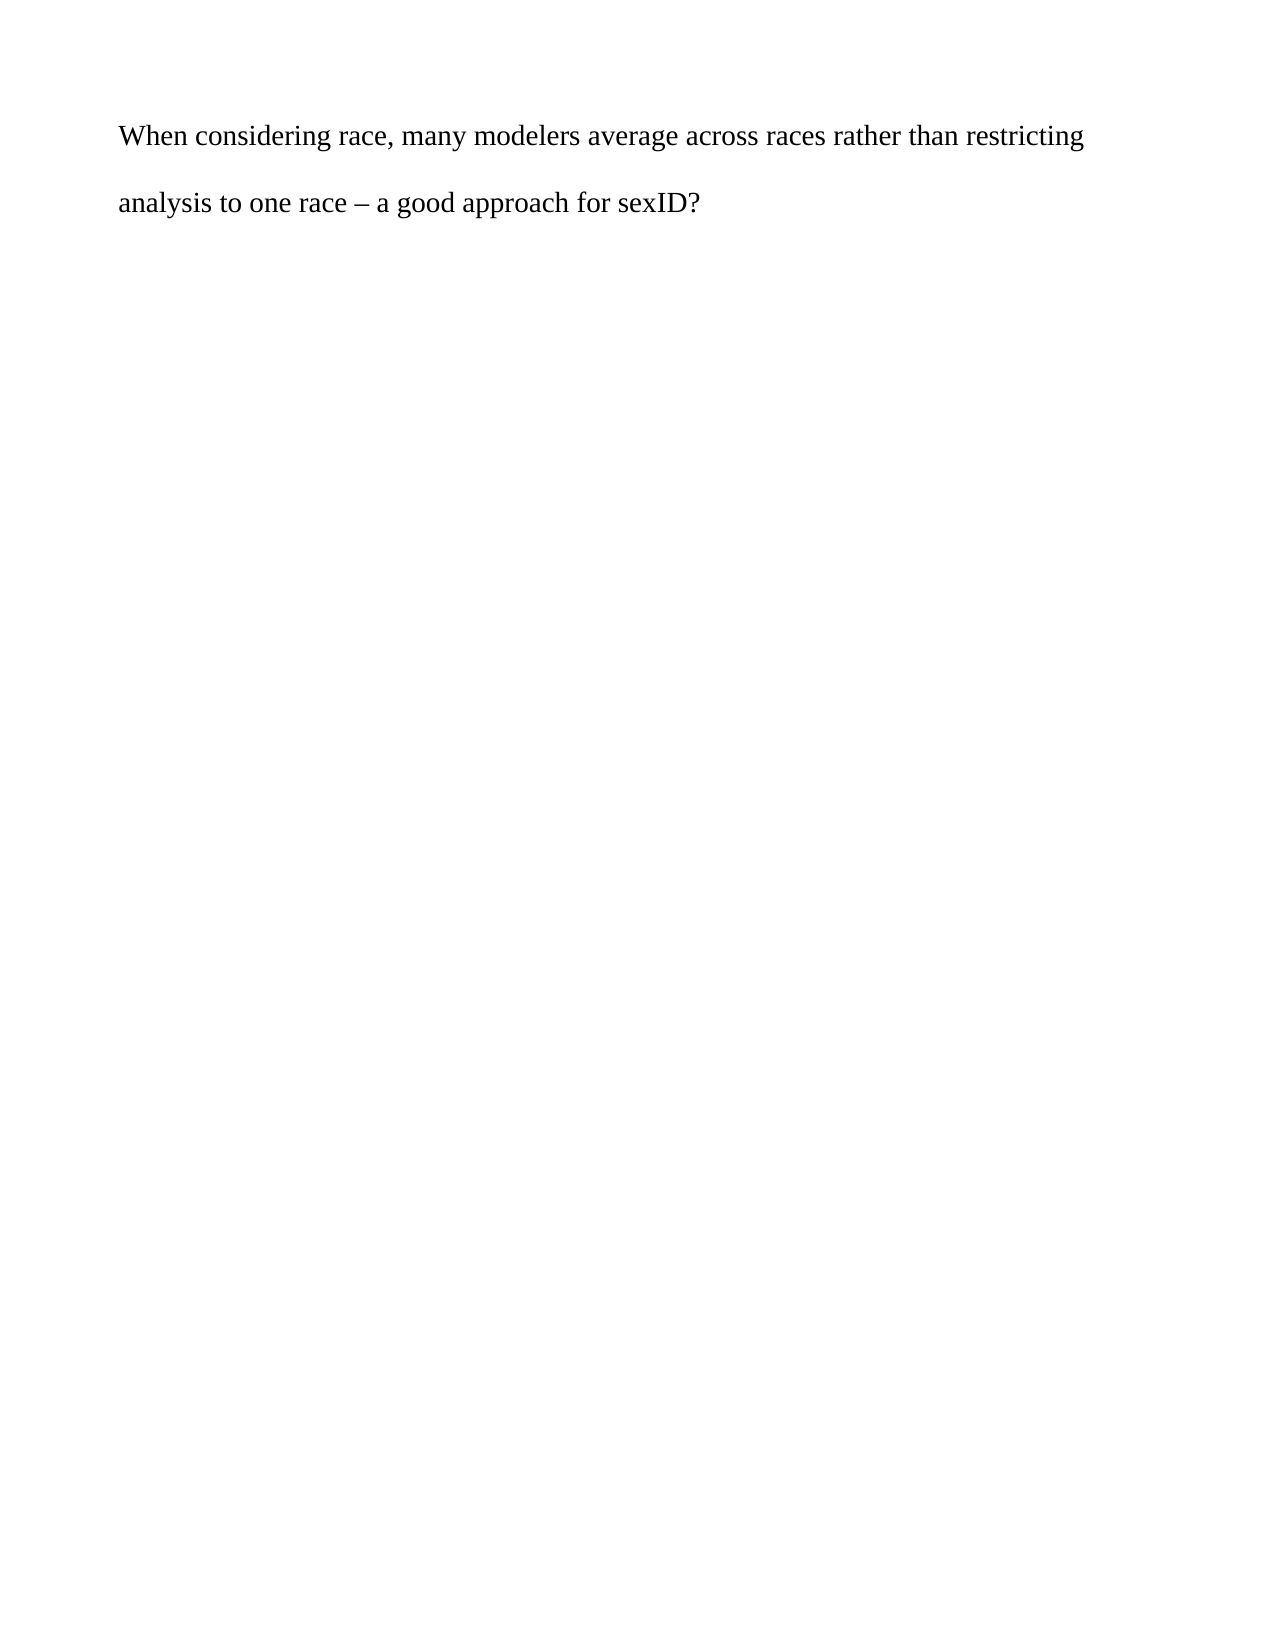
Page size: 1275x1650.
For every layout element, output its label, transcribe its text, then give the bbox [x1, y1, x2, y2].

text When considering race, many modelers average across races rather than restricting analysis to one race – a good approach for sexID? [118, 118, 1157, 219]
